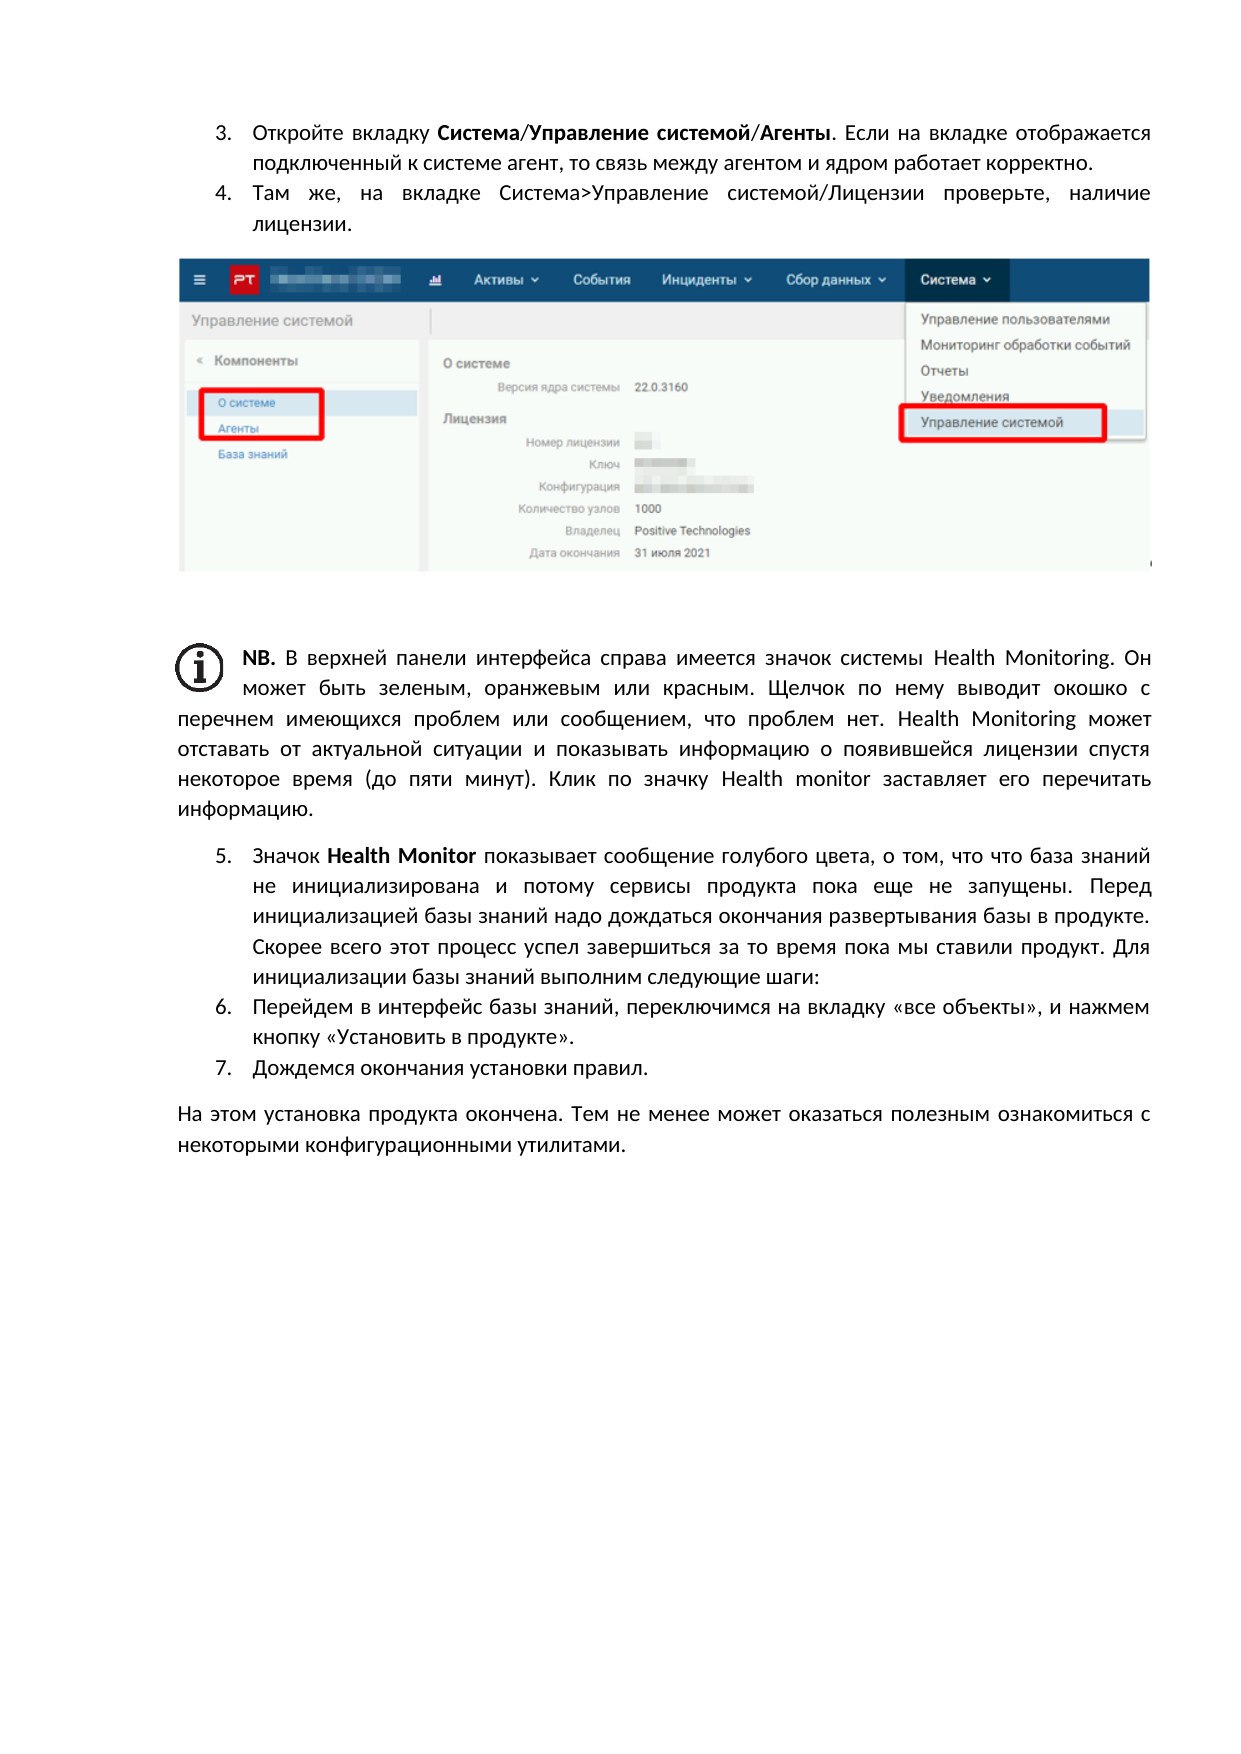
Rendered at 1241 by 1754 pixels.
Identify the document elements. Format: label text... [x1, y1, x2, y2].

picture [177, 255, 1152, 578]
list Значок Health Monitor показывает сообщение голубого цвета, о том, что что база знаний не инициализирована и потому сервисы продукта пока еще не запущены. Перед инициализацией базы знаний надо дождаться окончания развертывания базы в продукте. Скорее всего этот процесс успел завершиться за то время пока мы ставили продукт. Для инициализации базы знаний выполним следующие шаги: [215, 841, 1152, 990]
text На этом установка продукта окончена. Тем не менее может оказаться полезным ознакомиться с некоторыми конфигурационными утилитами. [177, 1099, 1152, 1158]
text NB. В верхней панели интерфейса справа имеется значок системы Health Monitoring. Он может быть зеленым, оранжевым или красным. Щелчок по нему выводит окошко с перечнем имеющихся проблем или сообщением, что проблем нет. Health Monitoring может отставать от актуальной ситуации и показывать информацию о появившейся лицензии спустя некоторое время (до пяти минут). Клик по значку Health monitor заставляет его перечитать информацию. [177, 643, 1152, 822]
list Там же, на вкладке Система>Управление системой/Лицензии проверьте, наличие лицензии. [215, 178, 1152, 237]
list Откройте вкладку Система/Управление системой/Агенты. Если на вкладке отображается подключенный к системе агент, то связь между агентом и ядром работает корректно. [215, 118, 1152, 176]
list Перейдем в интерфейс базы знаний, переключимся на вкладку «все объекты», и нажмем кнопку «Установить в продукте». [215, 992, 1152, 1050]
picture [175, 643, 224, 692]
list Дождемся окончания установки правил. [215, 1053, 1152, 1081]
